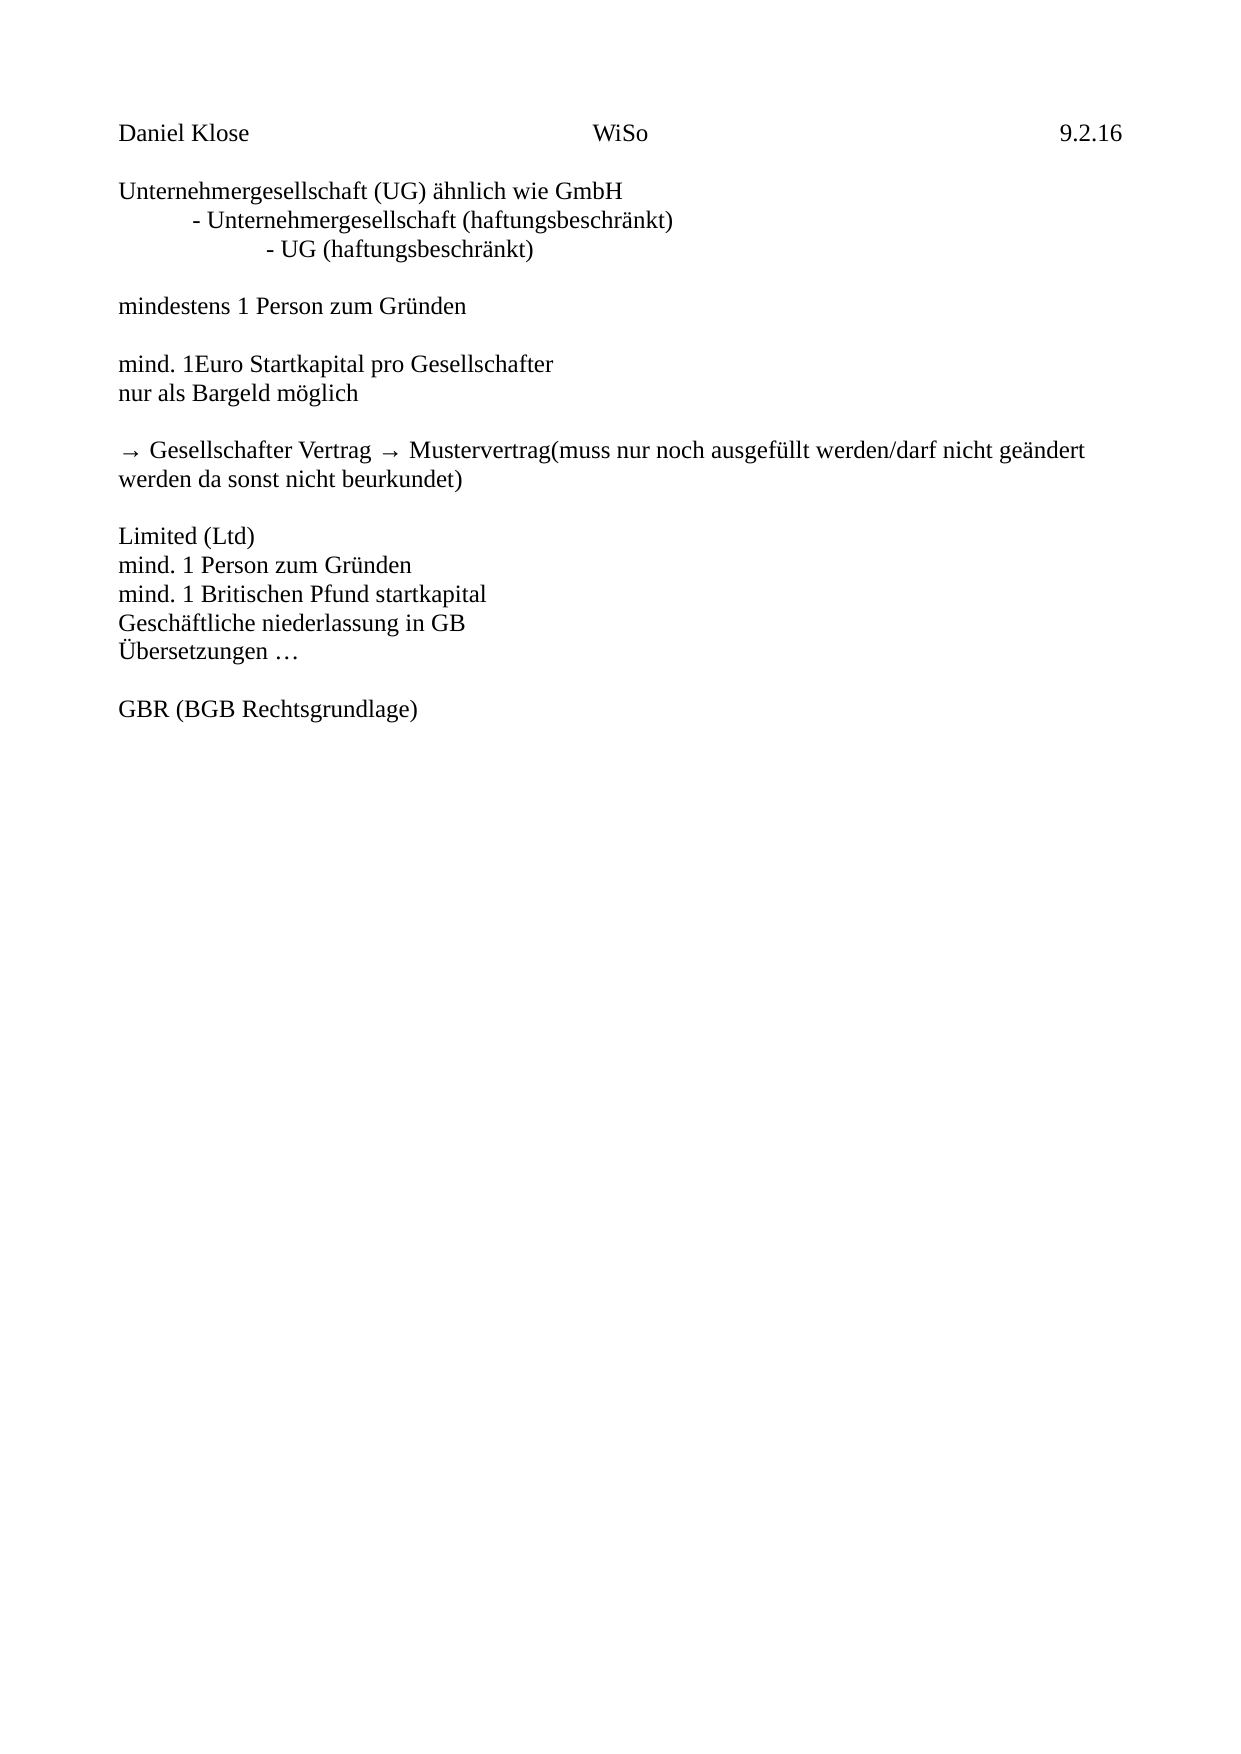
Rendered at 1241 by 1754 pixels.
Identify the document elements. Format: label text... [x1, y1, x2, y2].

text Unternehmergesellschaft (UG) ähnlich wie GmbH - Unternehmergesellschaft (haftungsbeschränkt) - UG (haftungsbeschränkt) mindestens 1 Person zum Gründen mind. 1Euro Startkapital pro Gesellschafter nur als Bargeld möglich → Gesellschafter Vertrag → Mustervertrag(muss nur noch ausgefüllt werden/darf nicht geändert werden da sonst nicht beurkundet) Limited (Ltd) mind. 1 Person zum Gründen mind. 1 Britischen Pfund startkapital Geschäftliche niederlassung in GB Übersetzungen … GBR (BGB Rechtsgrundlage) [118, 176, 1122, 723]
